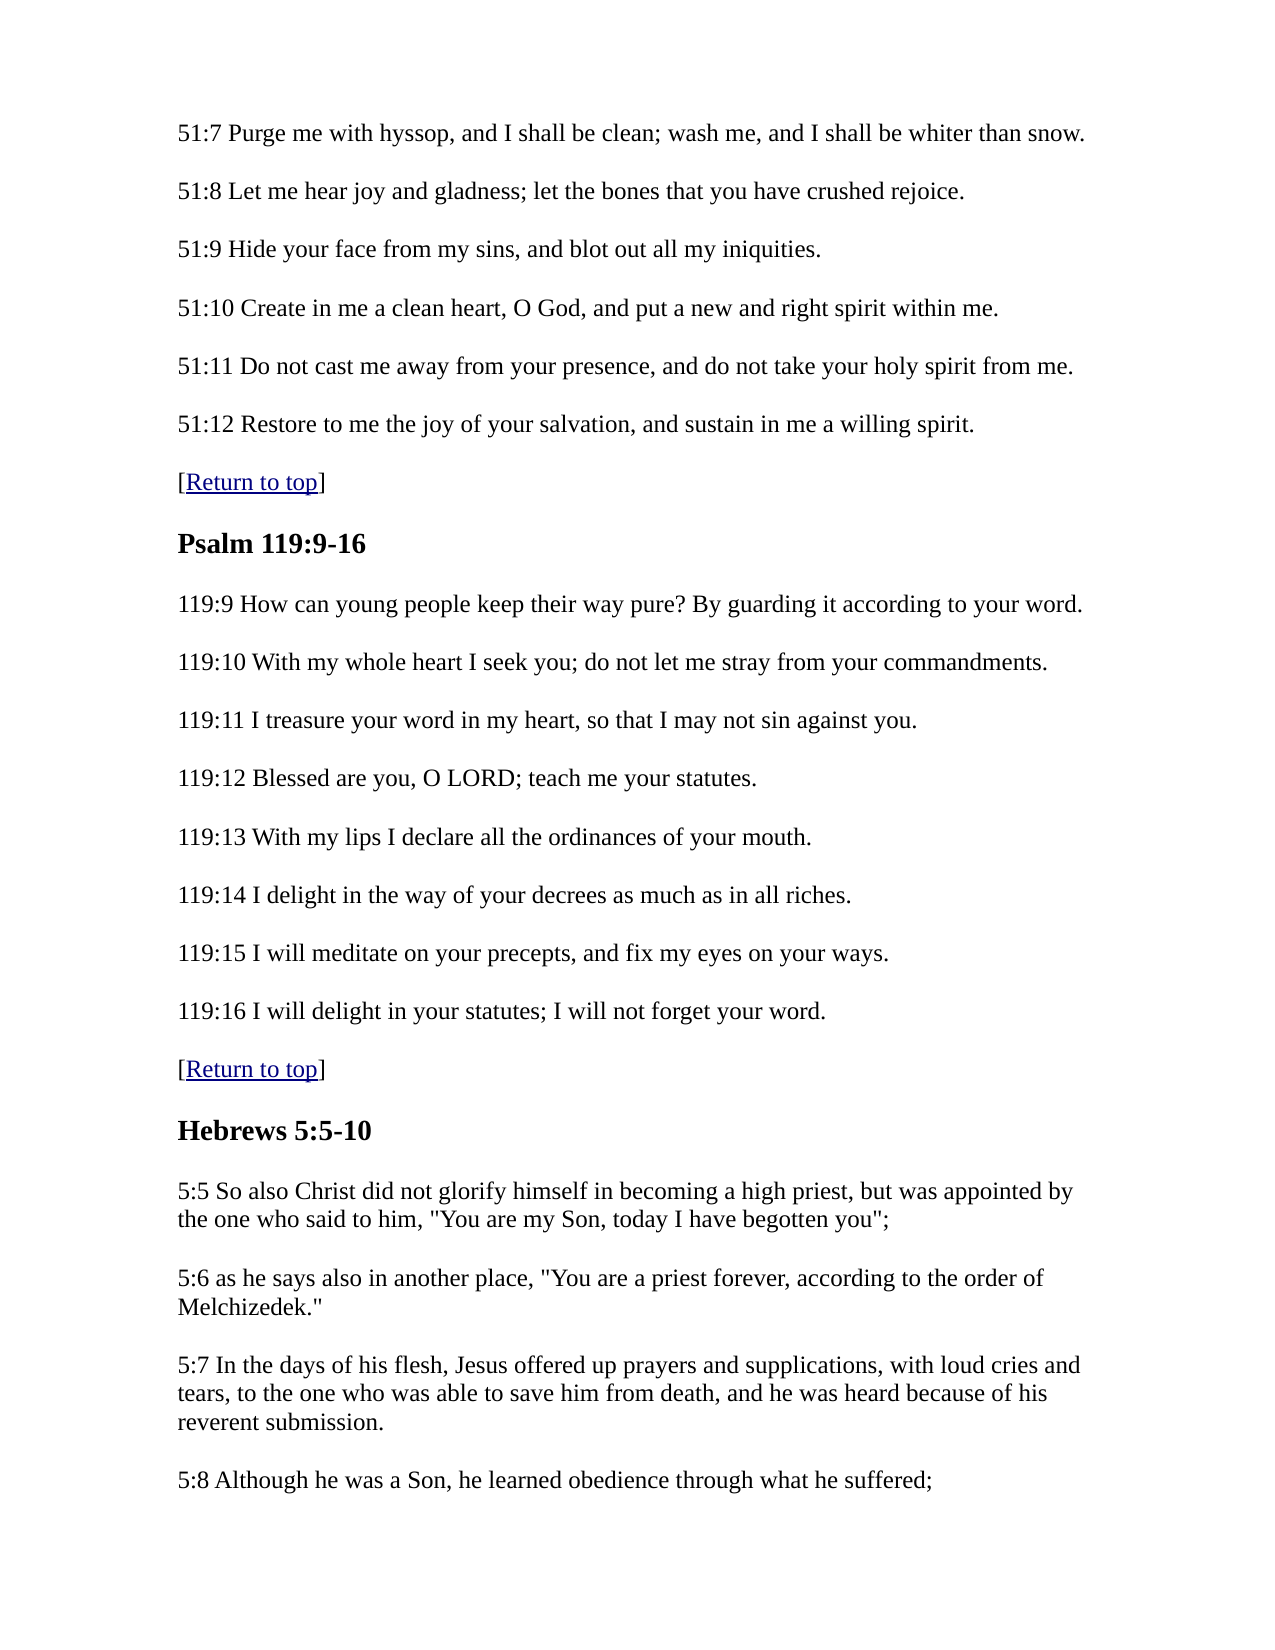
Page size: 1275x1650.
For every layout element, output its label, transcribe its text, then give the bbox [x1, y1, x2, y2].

subtitle Hebrews 5:5-10 [177, 1113, 1098, 1146]
text 119:14 I delight in the way of your decrees as much as in all riches. [177, 880, 1098, 909]
text 119:9 How can young people keep their way pure? By guarding it according to your word. [177, 589, 1098, 617]
text 51:8 Let me hear joy and gladness; let the bones that you have crushed rejoice. [177, 176, 1098, 205]
text [Return to top] [177, 1054, 1098, 1083]
text 119:11 I treasure your word in my heart, so that I may not sin against you. [177, 705, 1098, 734]
text 51:9 Hide your face from my sins, and blot out all my iniquities. [177, 234, 1098, 263]
text 119:13 With my lips I declare all the ordinances of your mouth. [177, 822, 1098, 850]
text [Return to top] [177, 467, 1098, 496]
text 5:6 as he says also in another place, "You are a priest forever, according to the order of Melchizedek." [177, 1263, 1098, 1320]
text 119:15 I will meditate on your precepts, and fix my eyes on your ways. [177, 938, 1098, 967]
text 119:10 With my whole heart I seek you; do not let me stray from your commandments. [177, 647, 1098, 676]
text 51:7 Purge me with hyssop, and I shall be clean; wash me, and I shall be whiter than snow. [177, 118, 1098, 147]
text 5:7 In the days of his flesh, Jesus offered up prayers and supplications, with loud cries and tears, to the one who was able to save him from death, and he was heard because of his reverent submission. [177, 1350, 1098, 1436]
text 119:16 I will delight in your statutes; I will not forget your word. [177, 996, 1098, 1025]
subtitle Psalm 119:9-16 [177, 526, 1098, 559]
text 5:8 Although he was a Son, he learned obedience through what he suffered; [177, 1466, 1098, 1494]
text 5:5 So also Christ did not glorify himself in becoming a high priest, but was appointed by the one who said to him, "You are my Son, today I have begotten you"; [177, 1176, 1098, 1233]
text 51:10 Create in me a clean heart, O God, and put a new and right spirit within me. [177, 293, 1098, 322]
text 51:11 Do not cast me away from your presence, and do not take your holy spirit from me. [177, 351, 1098, 380]
text 119:12 Blessed are you, O LORD; teach me your statutes. [177, 763, 1098, 792]
text 51:12 Restore to me the joy of your salvation, and sustain in me a willing spirit. [177, 409, 1098, 438]
